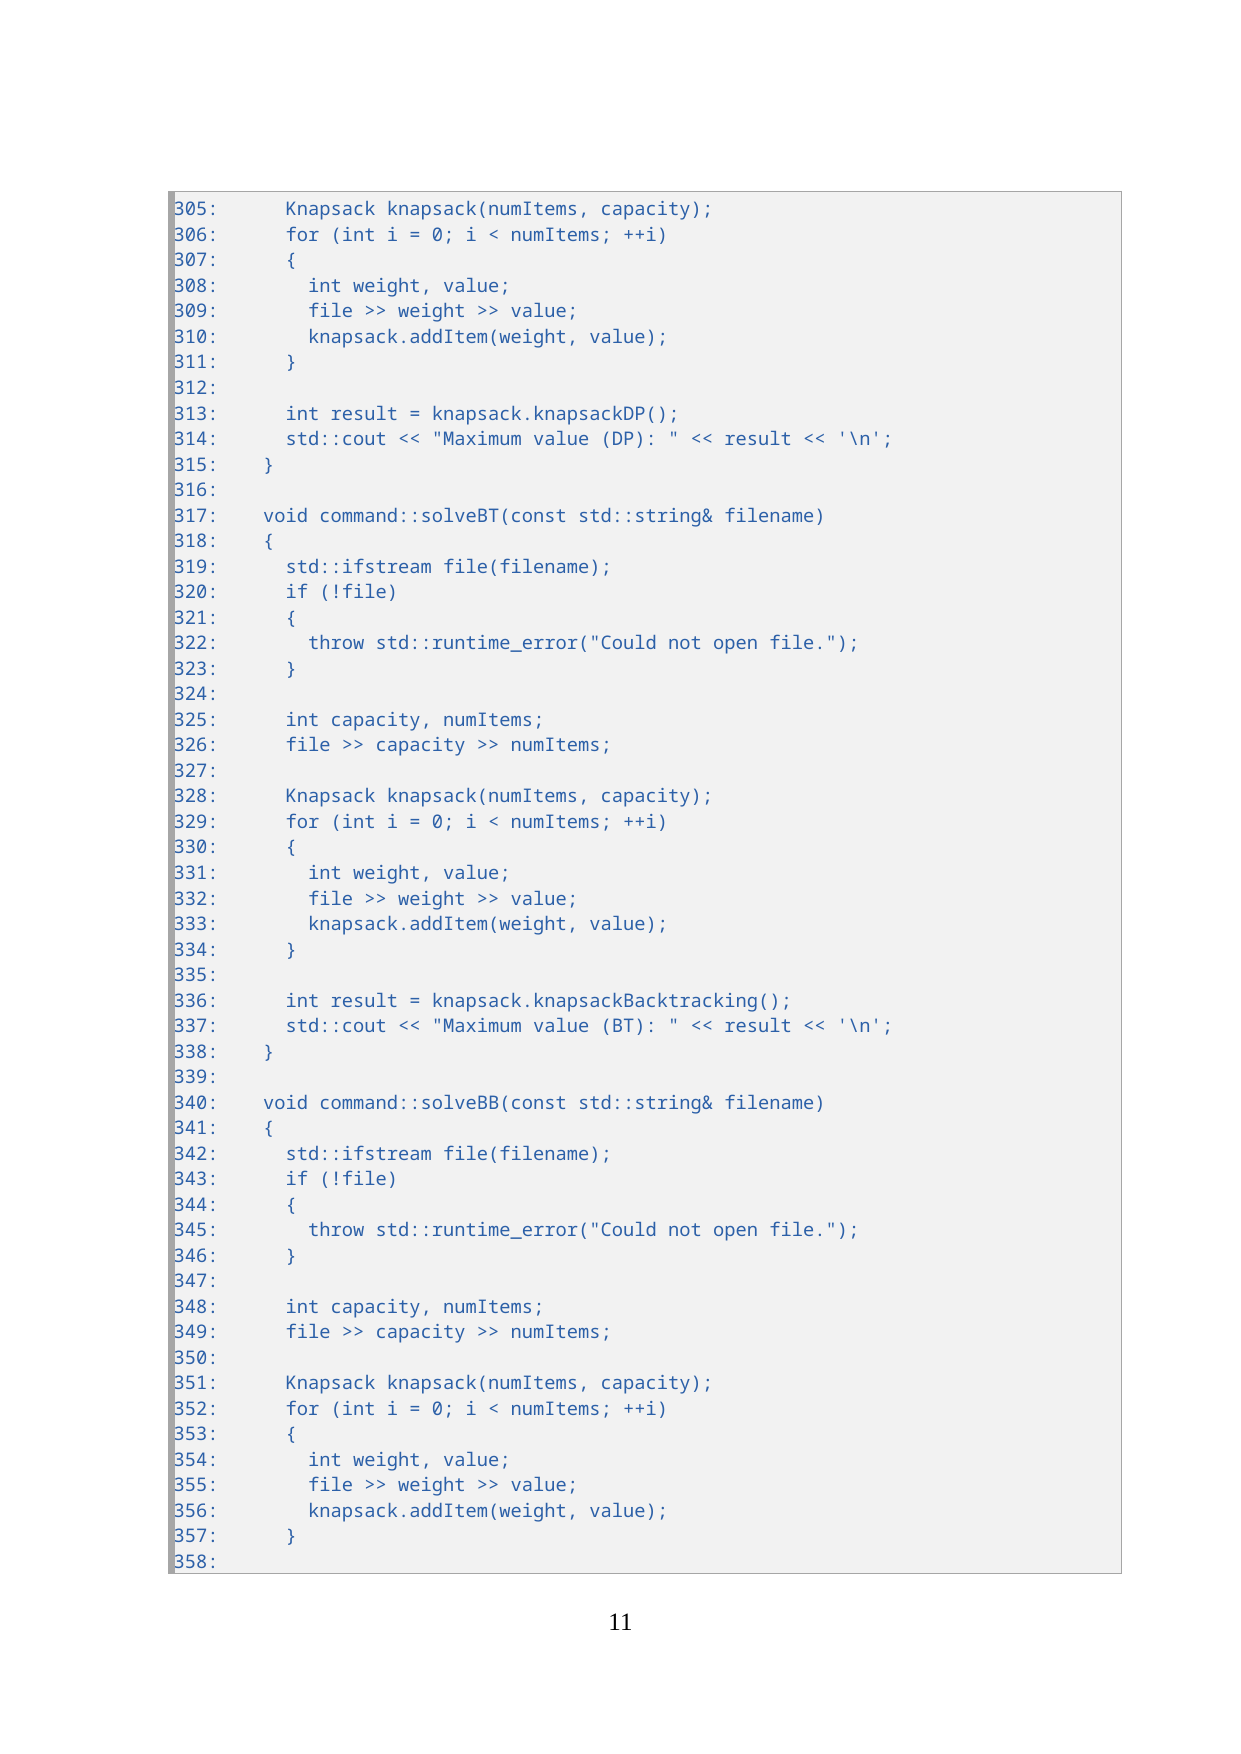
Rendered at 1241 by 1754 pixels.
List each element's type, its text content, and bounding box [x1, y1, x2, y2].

list std::ifstream file(filename); [175, 548, 1121, 573]
list knapsack.addItem(weight, value); [175, 1492, 1121, 1518]
list { [175, 599, 1121, 624]
list void command::solveBT(const std::string& filename) [175, 497, 1121, 522]
list int capacity, numItems; [175, 1288, 1121, 1313]
list for (int i = 0; i < numItems; ++i) [175, 1390, 1121, 1416]
list knapsack.addItem(weight, value); [175, 318, 1121, 344]
list file >> capacity >> numItems; [175, 726, 1121, 752]
list { [175, 1186, 1121, 1211]
list int weight, value; [175, 267, 1121, 293]
list } [175, 650, 1121, 675]
list std::cout << "Maximum value (BT): " << result << '\n'; [175, 1007, 1121, 1033]
list } [175, 1518, 1121, 1543]
list file >> weight >> value; [175, 879, 1121, 905]
list std::ifstream file(filename); [175, 1135, 1121, 1160]
list int result = knapsack.knapsackBacktracking(); [175, 982, 1121, 1007]
list throw std::runtime_error("Could not open file."); [175, 624, 1121, 650]
list file >> weight >> value; [175, 293, 1121, 318]
list if (!file) [175, 1160, 1121, 1186]
list { [175, 522, 1121, 548]
list } [175, 344, 1121, 369]
list Knapsack knapsack(numItems, capacity); [175, 777, 1121, 803]
list file >> weight >> value; [175, 1467, 1121, 1492]
list { [175, 828, 1121, 854]
list } [175, 1237, 1121, 1262]
list std::cout << "Maximum value (DP): " << result << '\n'; [175, 420, 1121, 446]
list int result = knapsack.knapsackDP(); [175, 395, 1121, 420]
list void command::solveBB(const std::string& filename) [175, 1084, 1121, 1109]
list int capacity, numItems; [175, 701, 1121, 726]
list Knapsack knapsack(numItems, capacity); [175, 192, 1121, 216]
list file >> capacity >> numItems; [175, 1313, 1121, 1339]
list if (!file) [175, 573, 1121, 599]
list int weight, value; [175, 1441, 1121, 1467]
list int weight, value; [175, 854, 1121, 879]
list for (int i = 0; i < numItems; ++i) [175, 803, 1121, 828]
list { [175, 242, 1121, 267]
list } [175, 931, 1121, 956]
list } [175, 1033, 1121, 1058]
list knapsack.addItem(weight, value); [175, 905, 1121, 931]
list for (int i = 0; i < numItems; ++i) [175, 216, 1121, 242]
list { [175, 1416, 1121, 1441]
list Knapsack knapsack(numItems, capacity); [175, 1364, 1121, 1390]
list } [175, 446, 1121, 471]
list { [175, 1109, 1121, 1135]
list throw std::runtime_error("Could not open file."); [175, 1211, 1121, 1237]
